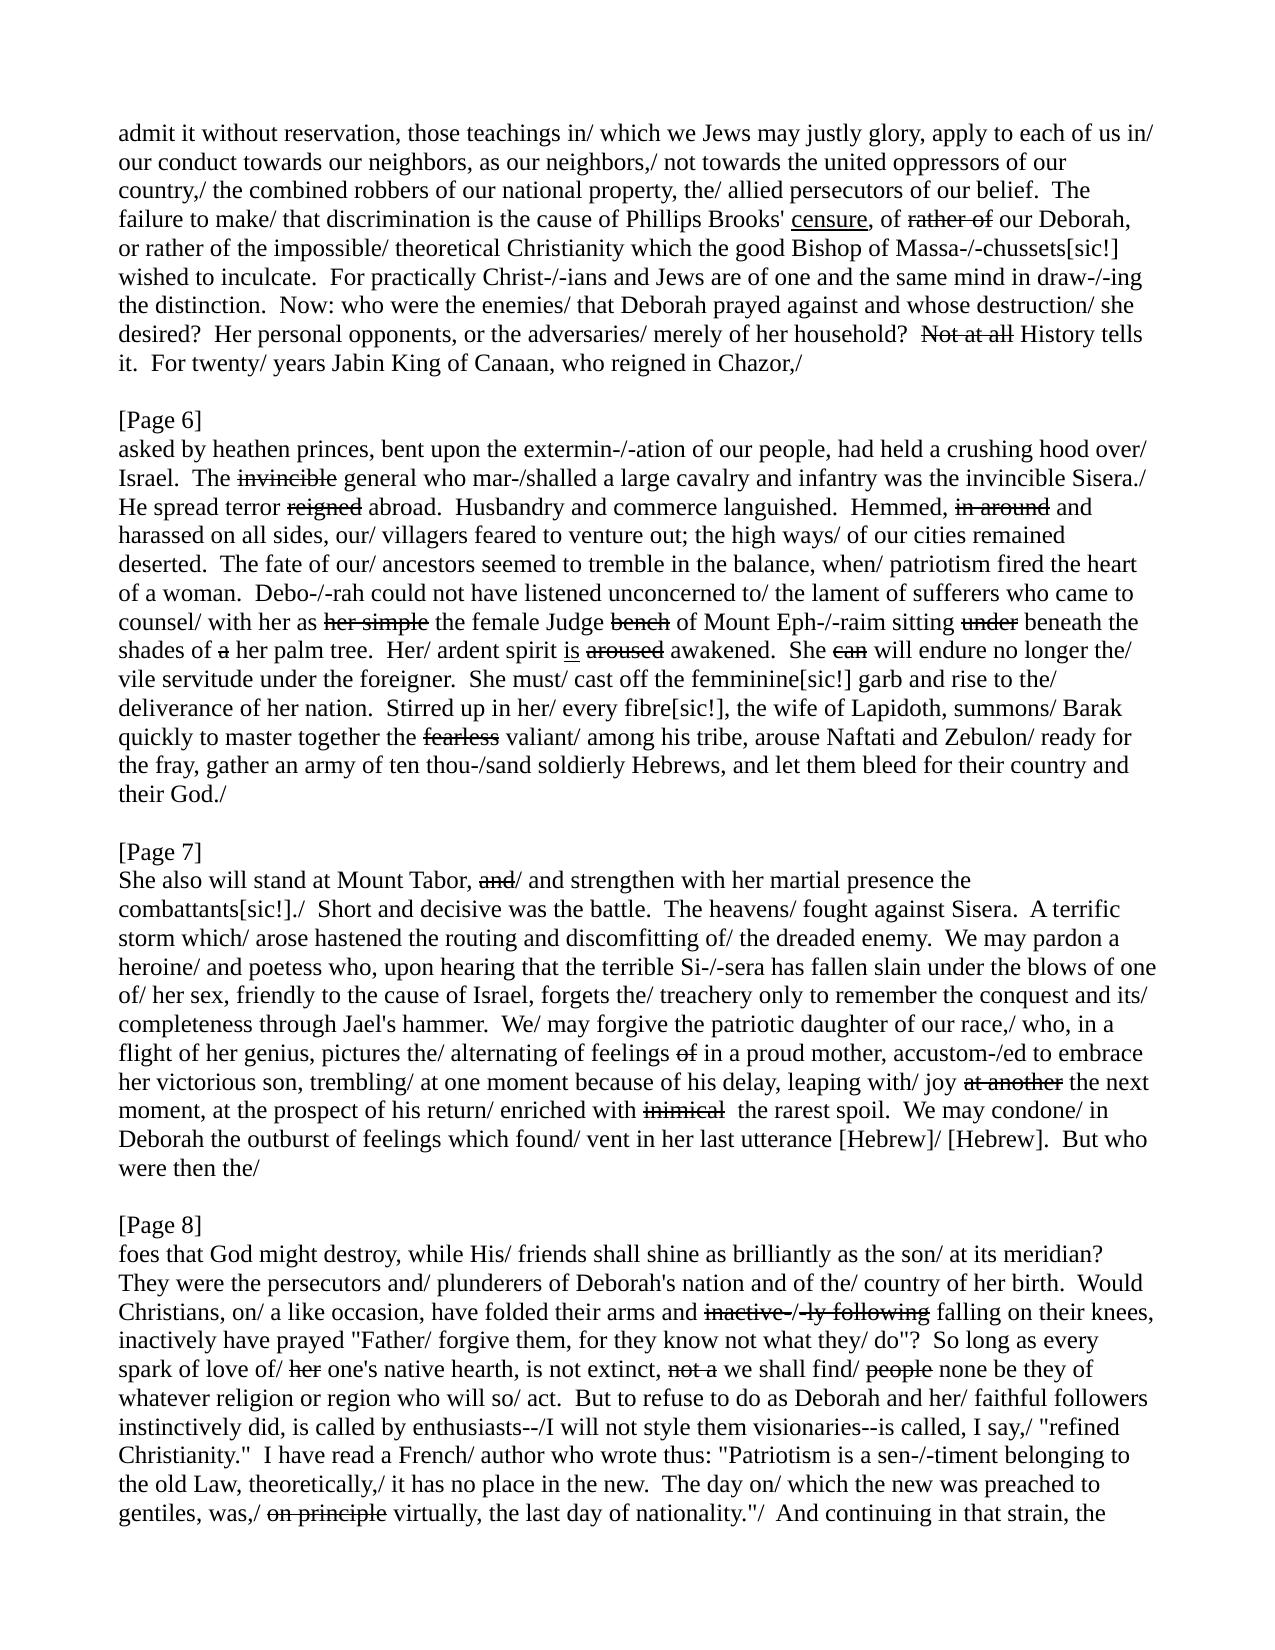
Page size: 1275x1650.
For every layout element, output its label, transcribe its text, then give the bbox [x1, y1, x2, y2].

text admit it without reservation, those teachings in/ which we Jews may justly glory, apply to each of us in/ our conduct towards our neighbors, as our neighbors,/ not towards the united oppressors of our country,/ the combined robbers of our national property, the/ allied persecutors of our belief. The failure to make/ that discrimination is the cause of Phillips Brooks' censure, of rather of our Deborah, or rather of the impossible/ theoretical Christianity which the good Bishop of Massa-/-chussets[sic!] wished to inculcate. For practically Christ-/-ians and Jews are of one and the same mind in draw-/-ing the distinction. Now: who were the enemies/ that Deborah prayed against and whose destruction/ she desired? Her personal opponents, or the adversaries/ merely of her household? Not at all History tells it. For twenty/ years Jabin King of Canaan, who reigned in Chazor,/ [118, 118, 1157, 377]
text [Page 7] [118, 837, 1157, 866]
text She also will stand at Mount Tabor, and/ and strengthen with her martial presence the combattants[sic!]./ Short and decisive was the battle. The heavens/ fought against Sisera. A terrific storm which/ arose hastened the routing and discomfitting of/ the dreaded enemy. We may pardon a heroine/ and poetess who, upon hearing that the terrible Si-/-sera has fallen slain under the blows of one of/ her sex, friendly to the cause of Israel, forgets the/ treachery only to remember the conquest and its/ completeness through Jael's hammer. We/ may forgive the patriotic daughter of our race,/ who, in a flight of her genius, pictures the/ alternating of feelings of in a proud mother, accustom-/ed to embrace her victorious son, trembling/ at one moment because of his delay, leaping with/ joy at another the next moment, at the prospect of his return/ enriched with inimical the rarest spoil. We may condone/ in Deborah the outburst of feelings which found/ vent in her last utterance [Hebrew]/ [Hebrew]. But who were then the/ [118, 866, 1157, 1182]
text foes that God might destroy, while His/ friends shall shine as brilliantly as the son/ at its meridian? They were the persecutors and/ plunderers of Deborah's nation and of the/ country of her birth. Would Christians, on/ a like occasion, have folded their arms and inactive-/-ly following falling on their knees, inactively have prayed "Father/ forgive them, for they know not what they/ do"? So long as every spark of love of/ her one's native hearth, is not extinct, not a we shall find/ people none be they of whatever religion or region who will so/ act. But to refuse to do as Deborah and her/ faithful followers instinctively did, is called by enthusiasts--/I will not style them visionaries--is called, I say,/ "refined Christianity." I have read a French/ author who wrote thus: "Patriotism is a sen-/-timent belonging to the old Law, theoretically,/ it has no place in the new. The day on/ which the new was preached to gentiles, was,/ on principle virtually, the last day of nationality."/ And continuing in that strain, the [118, 1239, 1157, 1527]
text [Page 8] [118, 1211, 1157, 1239]
text asked by heathen princes, bent upon the extermin-/-ation of our people, had held a crushing hood over/ Israel. The invincible general who mar-/shalled a large cavalry and infantry was the invincible Sisera./ He spread terror reigned abroad. Husbandry and commerce languished. Hemmed, in around and harassed on all sides, our/ villagers feared to venture out; the high ways/ of our cities remained deserted. The fate of our/ ancestors seemed to tremble in the balance, when/ patriotism fired the heart of a woman. Debo-/-rah could not have listened unconcerned to/ the lament of sufferers who came to counsel/ with her as her simple the female Judge bench of Mount Eph-/-raim sitting under beneath the shades of a her palm tree. Her/ ardent spirit is aroused awakened. She can will endure no longer the/ vile servitude under the foreigner. She must/ cast off the femminine[sic!] garb and rise to the/ deliverance of her nation. Stirred up in her/ every fibre[sic!], the wife of Lapidoth, summons/ Barak quickly to master together the fearless valiant/ among his tribe, arouse Naftati and Zebulon/ ready for the fray, gather an army of ten thou-/sand soldierly Hebrews, and let them bleed for their country and their God./ [118, 434, 1157, 808]
text [Page 6] [118, 406, 1157, 434]
